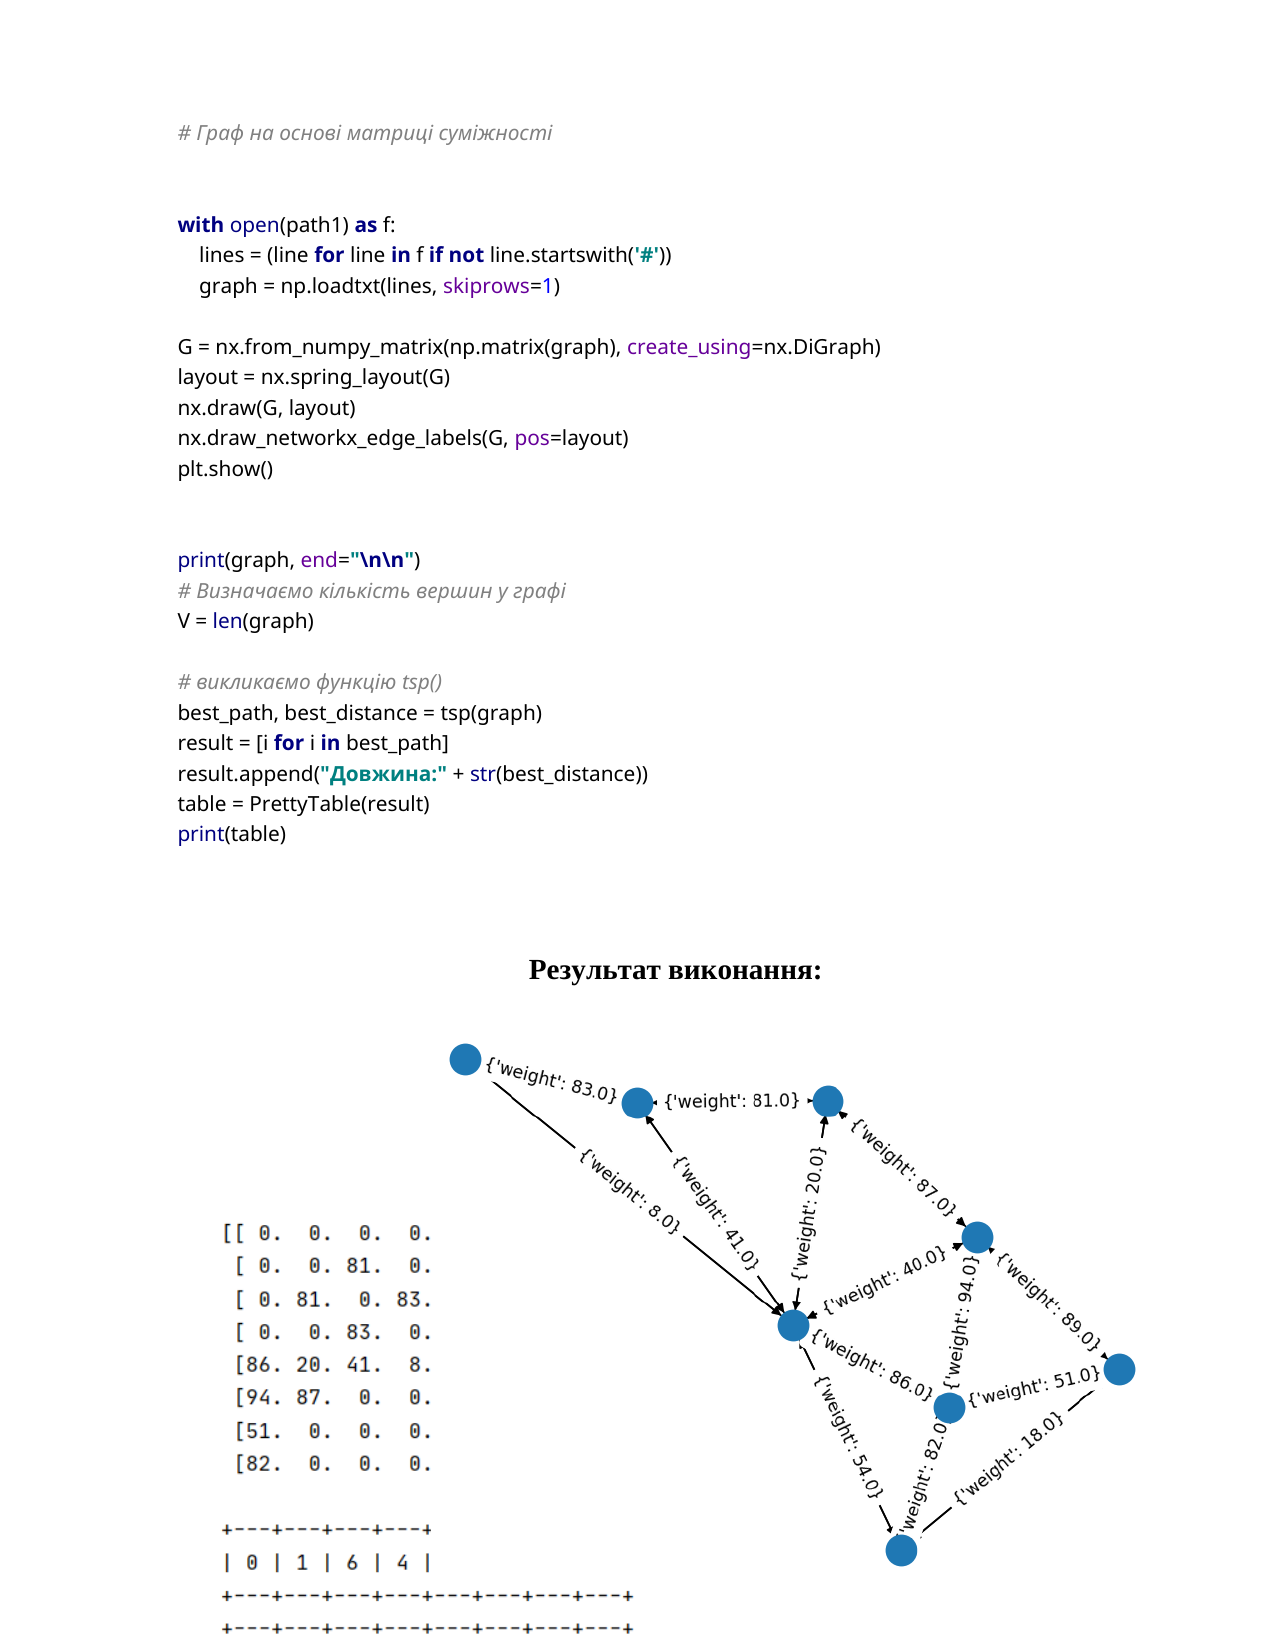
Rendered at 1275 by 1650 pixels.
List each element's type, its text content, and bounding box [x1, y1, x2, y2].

text Результат виконання: [177, 952, 1174, 986]
text # Граф на основі матриці суміжності with open(path1) as f: lines = (line for line in f if not line.startswith('#')) graph = np.loadtxt(lines, skiprows=1) G = nx.from_numpy_matrix(np.matrix(graph), create_using=nx.DiGraph) layout = nx.spring_layout(G) nx.draw(G, layout) nx.draw_networkx_edge_labels(G, pos=layout) plt.show() print(graph, end="\n\n") # Визначаємо кількість вершин у графі V = len(graph) # викликаємо функцію tsp() best_path, best_distance = tsp(graph) result = [i for i in best_path] result.append("Довжина:" + str(best_distance)) table = PrettyTable(result) print(table) [177, 118, 1167, 879]
